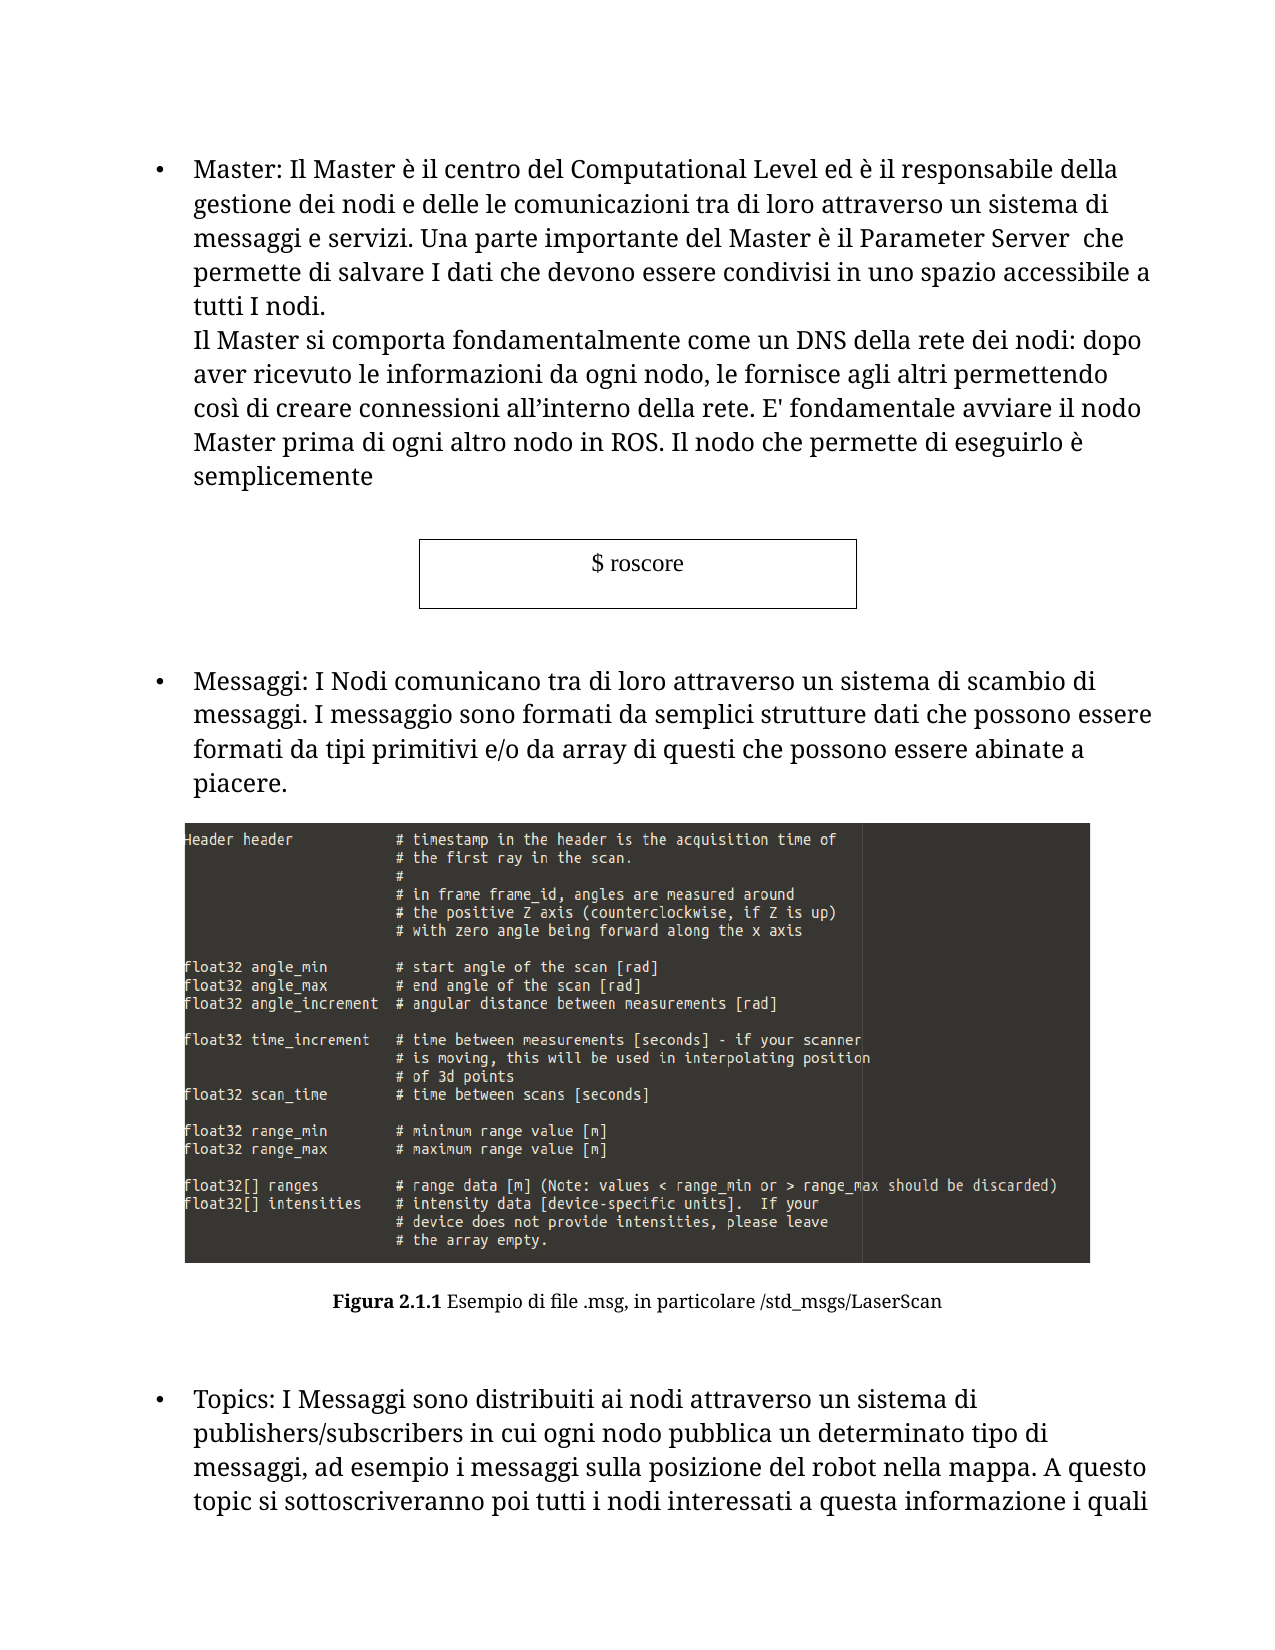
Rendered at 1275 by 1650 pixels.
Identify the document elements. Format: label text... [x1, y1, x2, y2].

list $ roscore [427, 548, 848, 576]
picture [184, 823, 1091, 1263]
text Figura 2.1.1 Esempio di file .msg, in particolare /std_msgs/LaserScan [118, 1288, 1157, 1314]
list Master: Il Master è il centro del Computational Level ed è il responsabile della gestione dei nodi e delle le comunicazioni tra di loro attraverso un sistema di messaggi e servizi. Una parte importante del Master è il Parameter Server che permette di salvare I dati che devono essere condivisi in uno spazio accessibile a tutti I nodi. [156, 152, 1157, 322]
list Topics: I Messaggi sono distribuiti ai nodi attraverso un sistema di publishers/subscribers in cui ogni nodo pubblica un determinato tipo di messaggi, ad esempio i messaggi sulla posizione del robot nella mappa. A questo topic si sottoscriveranno poi tutti i nodi interessati a questa informazione i quali [156, 1382, 1157, 1518]
list Il Master si comporta fondamentalmente come un DNS della rete dei nodi: dopo aver ricevuto le informazioni da ogni nodo, le fornisce agli altri permettendo così di creare connessioni all’interno della rete. E' fondamentale avviare il nodo Master prima di ogni altro nodo in ROS. Il nodo che permette di eseguirlo è semplicemente [156, 322, 1157, 493]
list Messaggi: I Nodi comunicano tra di loro attraverso un sistema di scambio di messaggi. I messaggio sono formati da semplici strutture dati che possono essere formati da tipi primitivi e/o da array di questi che possono essere abinate a piacere. [156, 663, 1157, 799]
